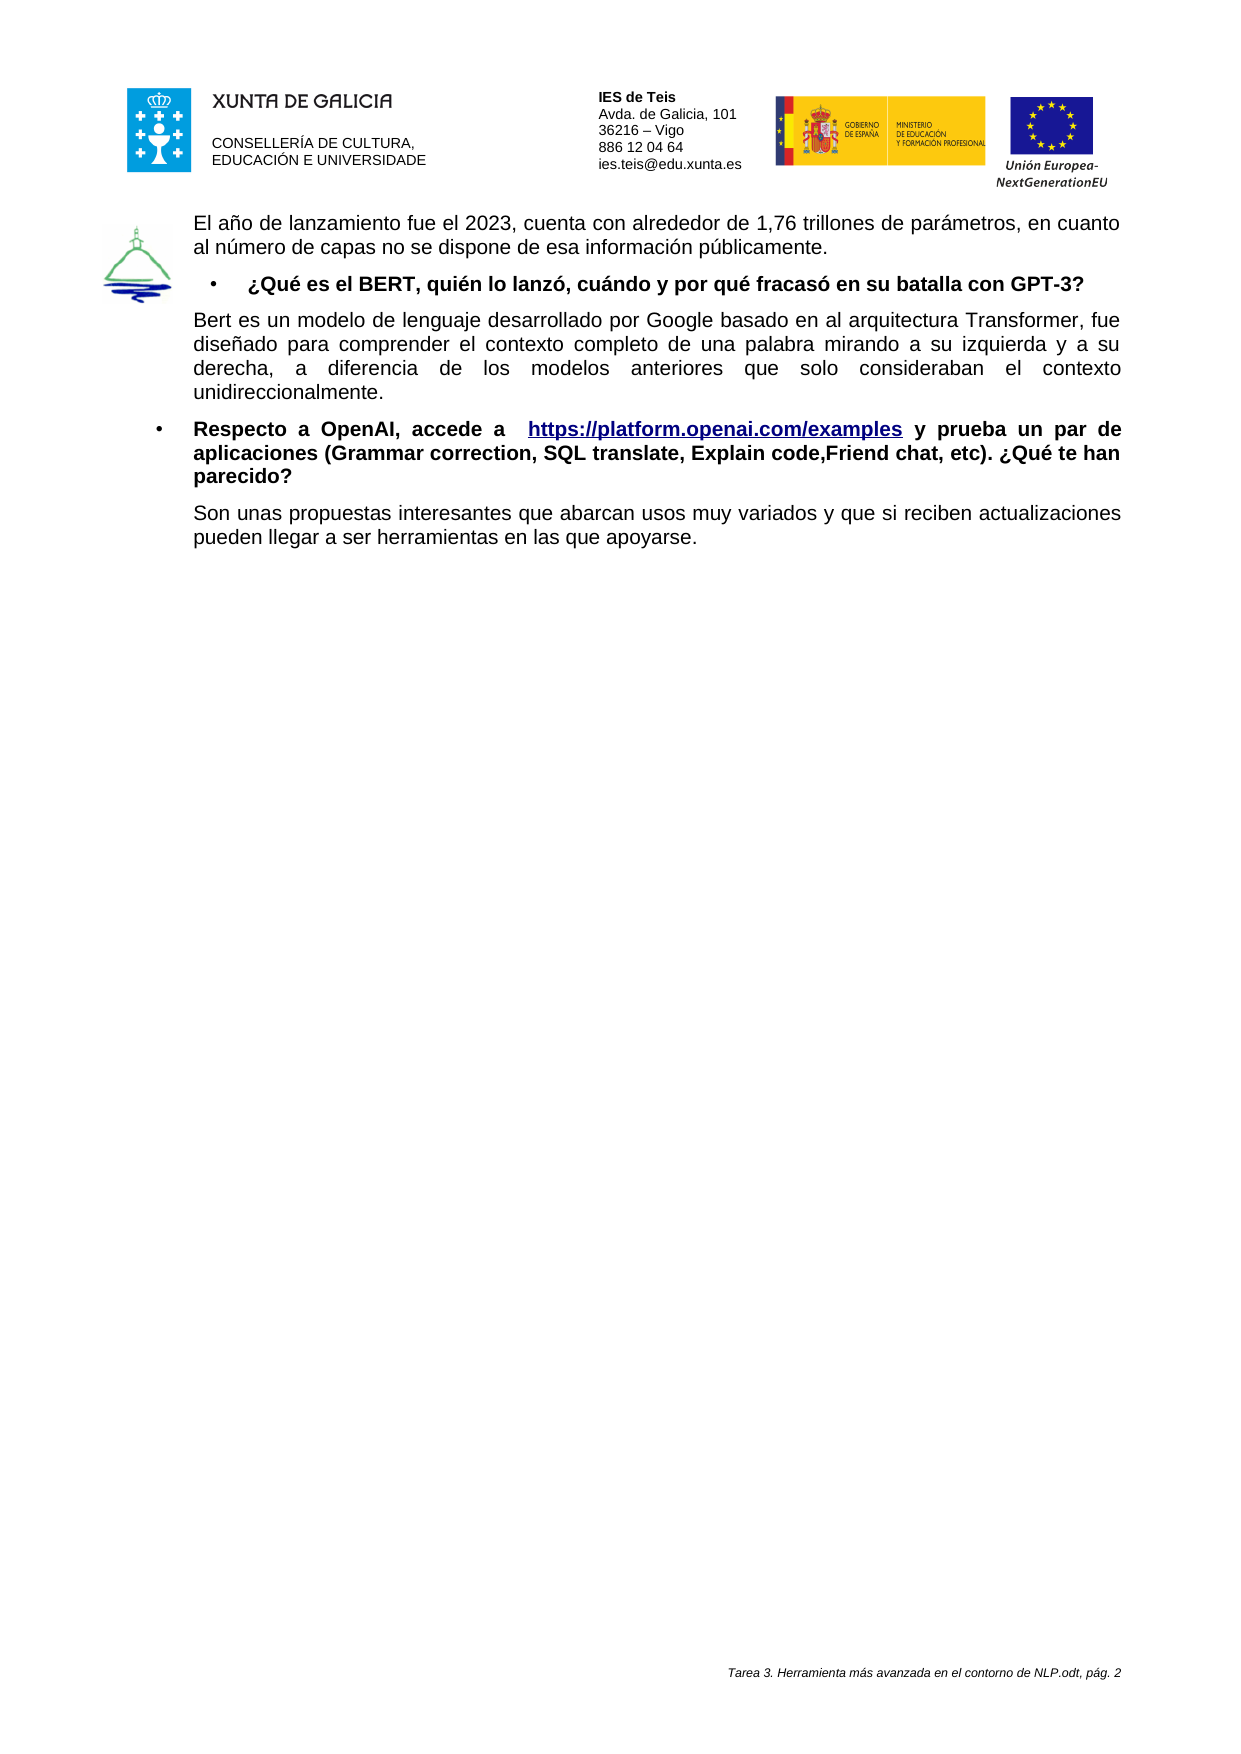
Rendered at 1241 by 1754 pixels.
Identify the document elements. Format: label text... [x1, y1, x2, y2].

text Son unas propuestas interesantes que abarcan usos muy variados y que si reciben actualizaciones pueden llegar a ser herramientas en las que apoyarse. [193, 501, 1122, 549]
list ¿Qué es el BERT, quién lo lanzó, cuándo y por qué fracasó en su batalla con GPT-3? [173, 271, 1122, 296]
text El año de lanzamiento fue el 2023, cuenta con alrededor de 1,76 trillones de parámetros, en cuanto al número de capas no se dispone de esa información públicamente. [193, 211, 1122, 259]
text Bert es un modelo de lenguaje desarrollado por Google basado en al arquitectura Transformer, fue diseñado para comprender el contexto completo de una palabra mirando a su izquierda y a su derecha, a diferencia de los modelos anteriores que solo consideraban el contexto unidireccionalmente. [193, 308, 1122, 404]
list Respecto a OpenAI, accede a https://platform.openai.com/examples y prueba un par de aplicaciones (Grammar correction, SQL translate, Explain code,Friend chat, etc). ¿Qué te han parecido? [156, 416, 1122, 488]
